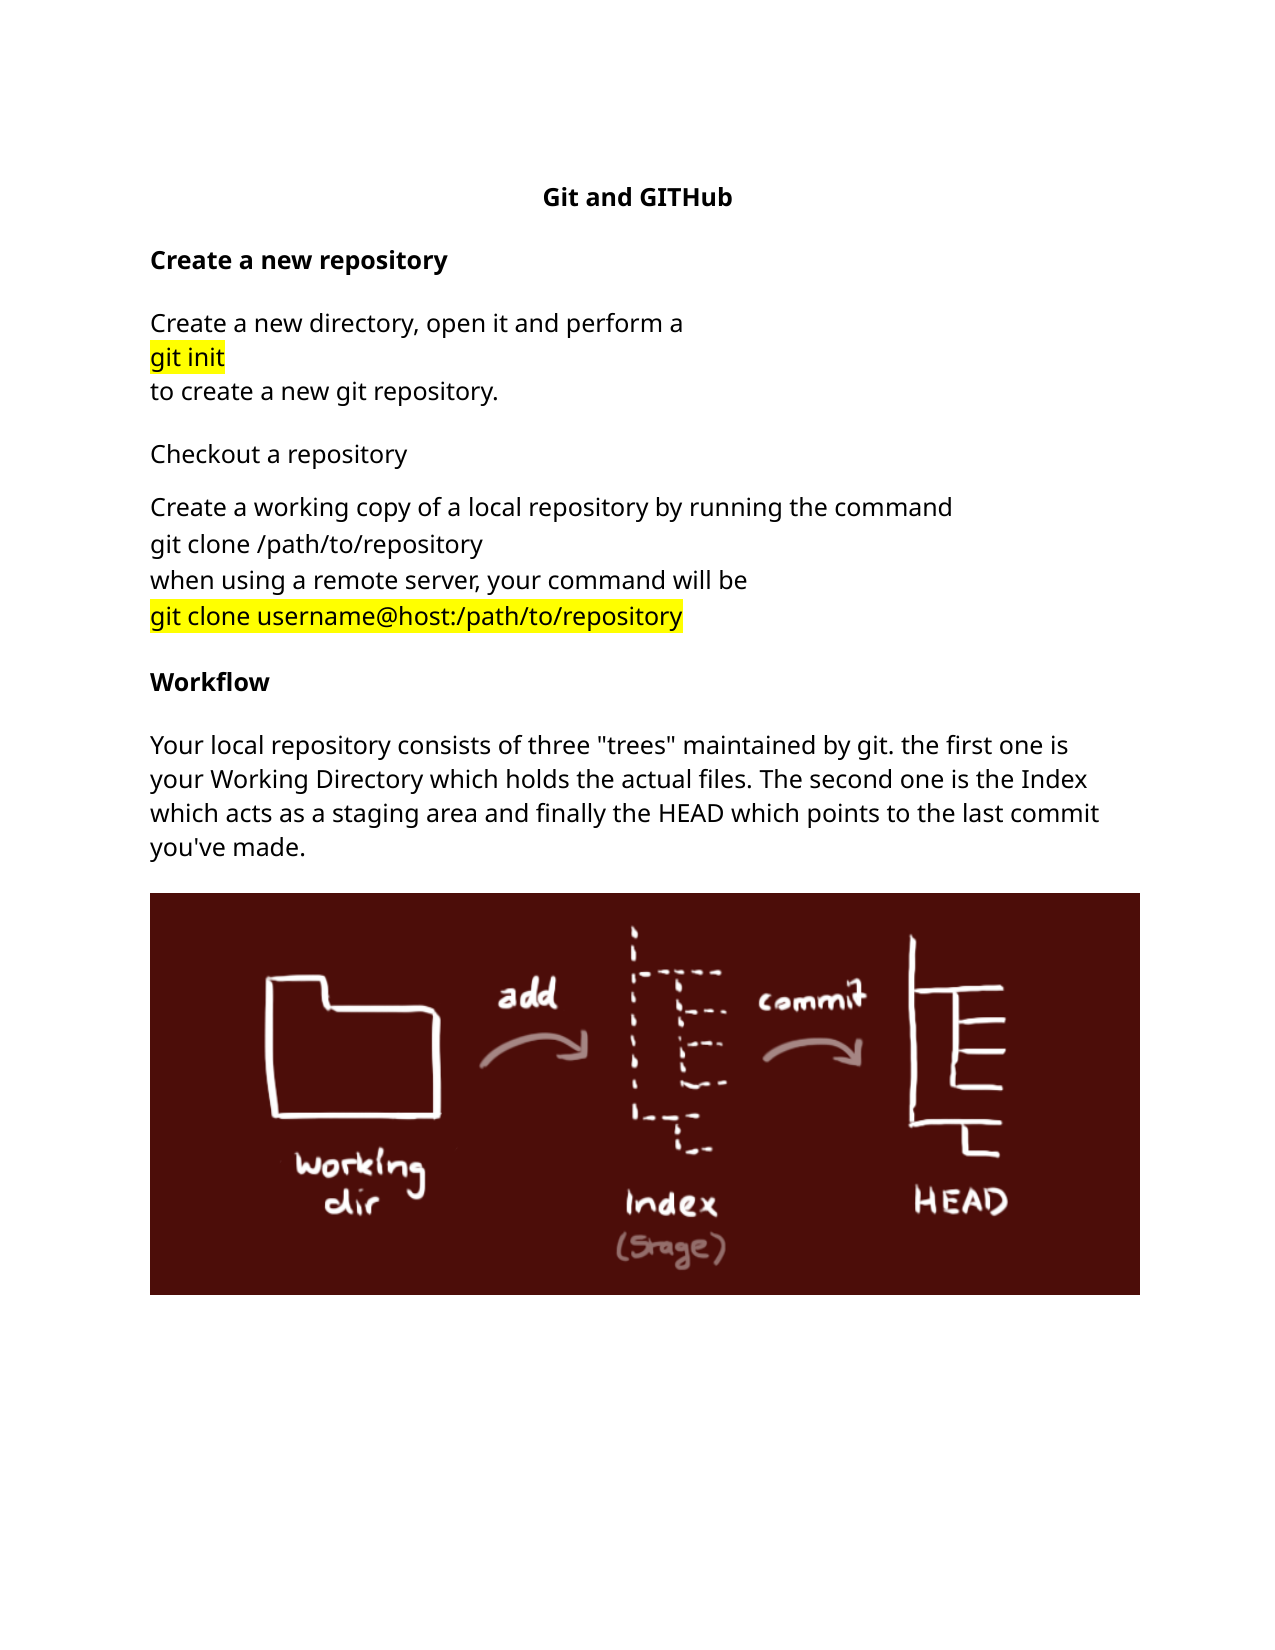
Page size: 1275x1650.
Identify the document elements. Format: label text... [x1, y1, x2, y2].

text Your local repository consists of three "trees" maintained by git. the first one is your Working Directory which holds the actual files. The second one is the Index which acts as a staging area and finally the HEAD which points to the last commit you've made. [150, 728, 1125, 864]
text Create a new directory, open it and perform a git init to create a new git repository. [150, 306, 1125, 408]
subtitle Git and GITHub [150, 179, 1125, 213]
text Create a working copy of a local repository by running the command git clone /path/to/repository when using a remote server, your command will be git clone username@host:/path/to/repository [150, 490, 1125, 633]
picture [150, 893, 1140, 1295]
subtitle Checkout a repository [150, 437, 1125, 471]
subtitle Workflow [150, 664, 1125, 699]
subtitle Create a new repository [150, 242, 1125, 276]
